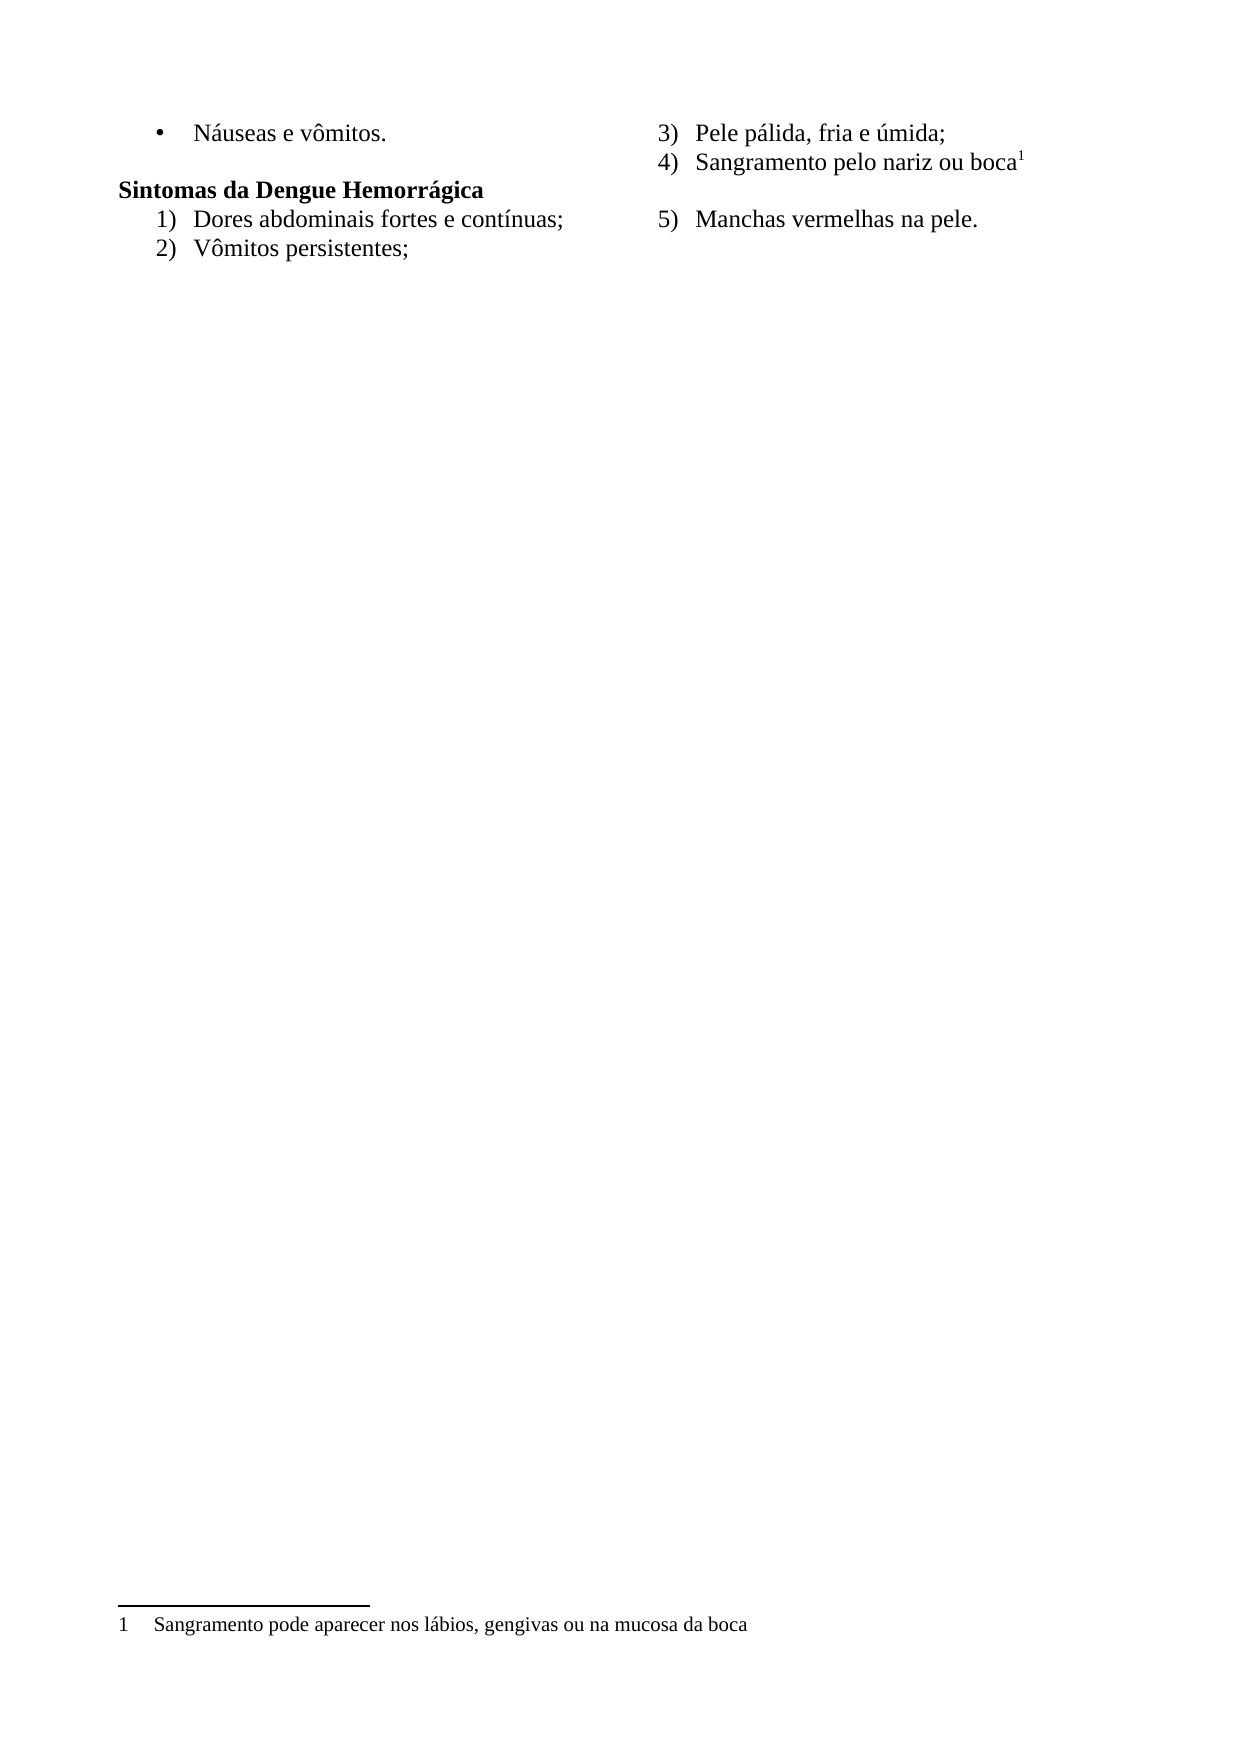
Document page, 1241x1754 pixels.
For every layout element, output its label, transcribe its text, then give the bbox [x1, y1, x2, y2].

list Manchas vermelhas na pele. [658, 204, 1122, 233]
list Dores abdominais fortes e contínuas; [156, 204, 620, 233]
list Sangramento pelo nariz ou boca [658, 147, 1122, 176]
text Sintomas da Dengue Hemorrágica [118, 176, 620, 204]
list Vômitos persistentes; [156, 233, 620, 262]
list Sangramento pode aparecer nos lábios, gengivas ou na mucosa da boca [118, 1612, 1122, 1636]
list Pele pálida, fria e úmida; [658, 118, 1122, 147]
list Náuseas e vômitos. [156, 118, 620, 147]
